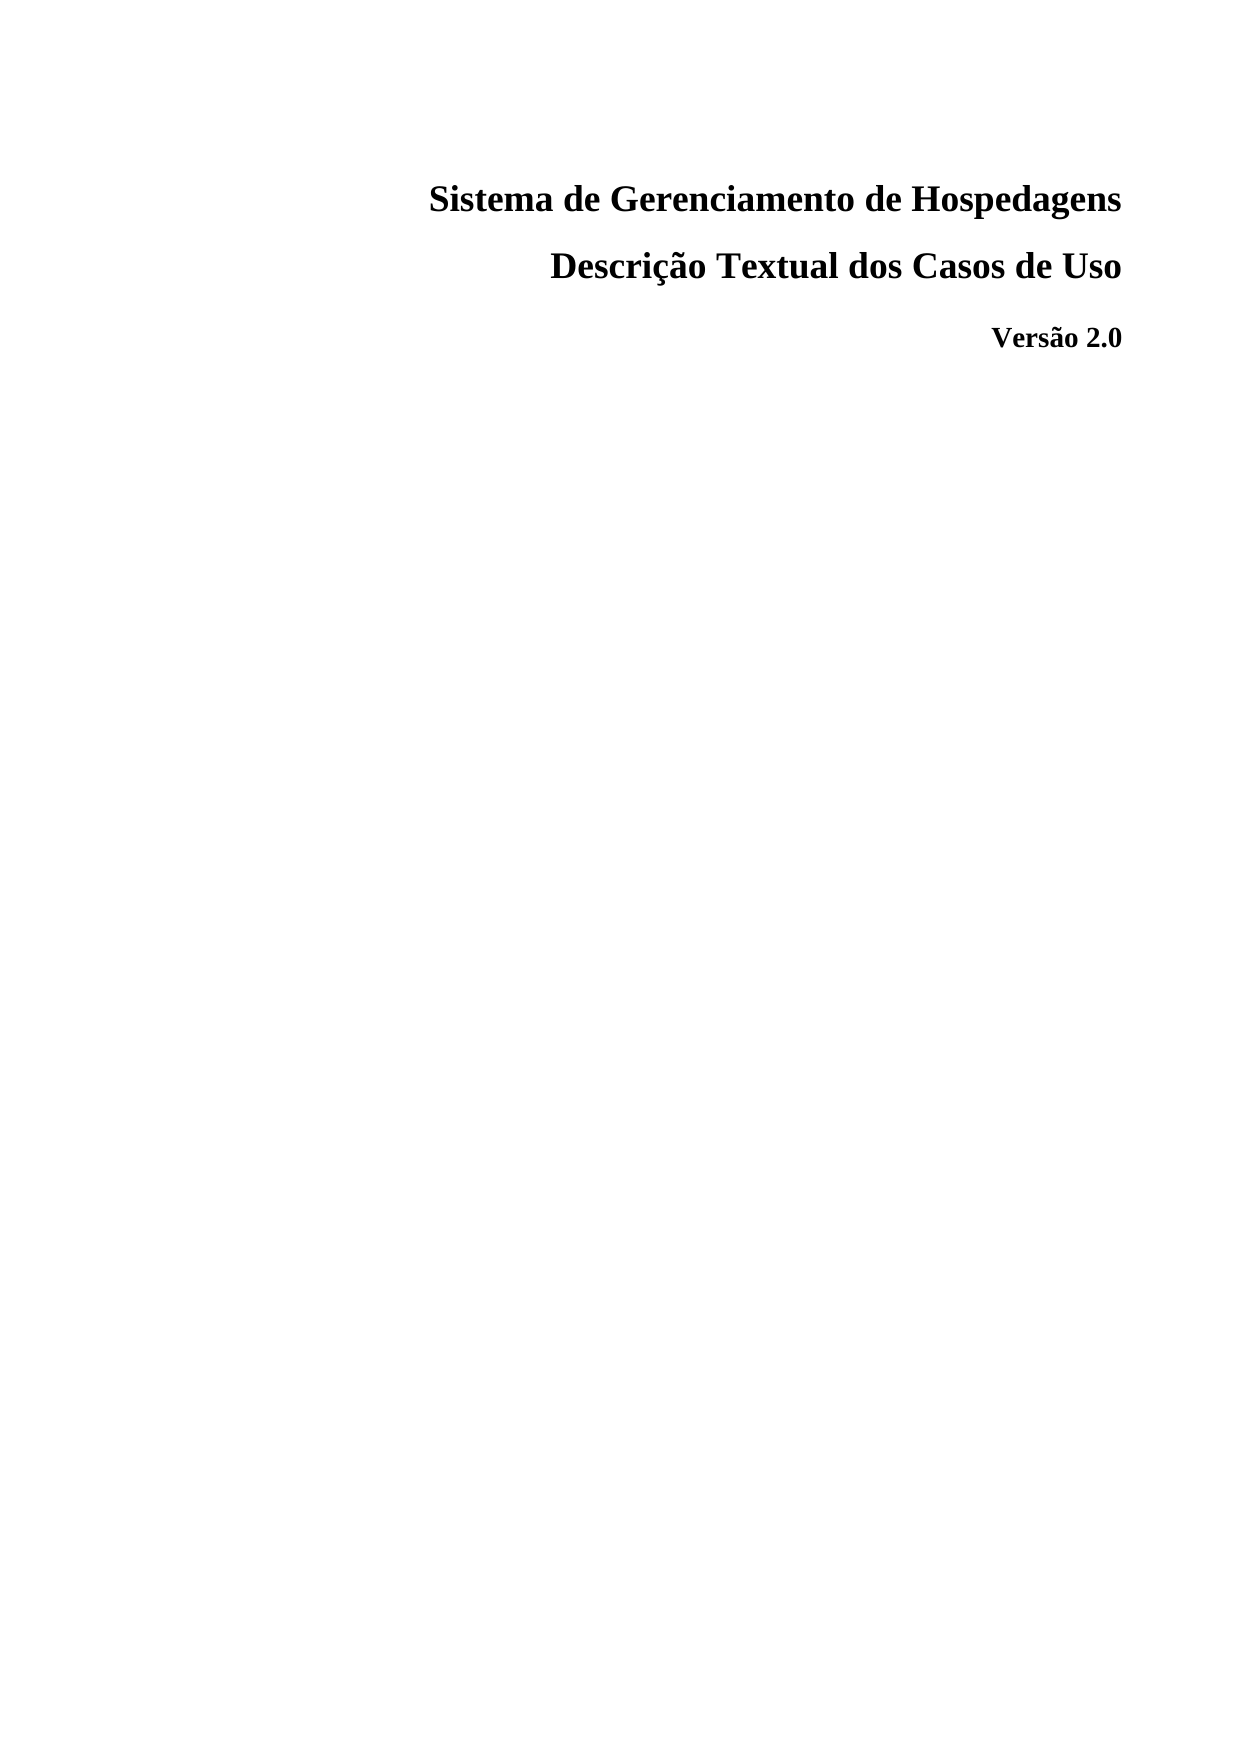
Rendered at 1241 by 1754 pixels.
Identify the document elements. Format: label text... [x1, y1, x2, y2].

title Versão 2.0 [118, 320, 1122, 354]
title Descrição Textual dos Casos de Uso [118, 243, 1122, 287]
title Sistema de Gerenciamento de Hospedagens [118, 176, 1122, 219]
